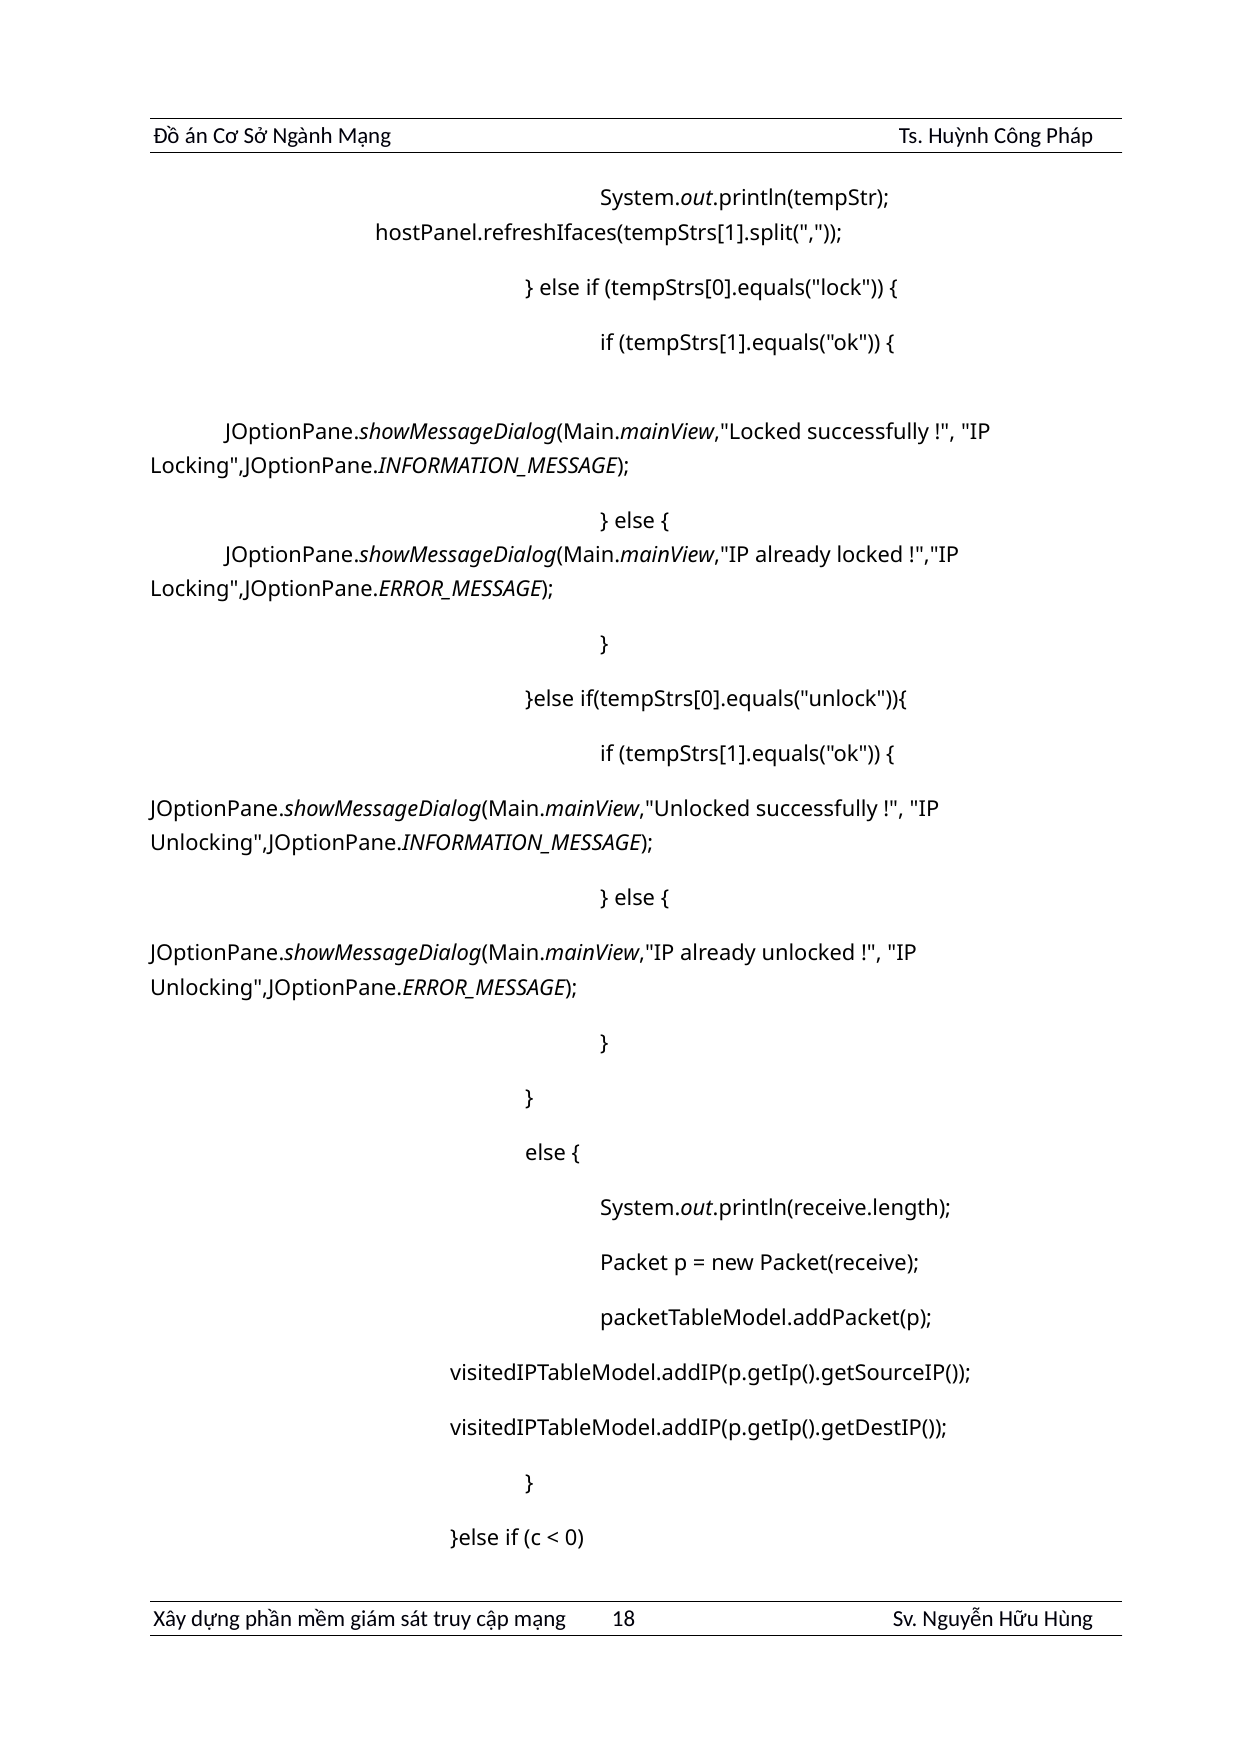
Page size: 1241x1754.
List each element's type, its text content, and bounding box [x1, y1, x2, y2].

text } [150, 1082, 1122, 1111]
text JOptionPane.showMessageDialog(Main.mainView,"IP already unlocked !", "IP Unlocking",JOptionPane.ERROR_MESSAGE); [150, 937, 1122, 1001]
text } [150, 628, 1122, 658]
text JOptionPane.showMessageDialog(Main.mainView,"Unlocked successfully !", "IP Unlocking",JOptionPane.INFORMATION_MESSAGE); [150, 793, 1122, 857]
text } [150, 1467, 1122, 1496]
text } else if (tempStrs[0].equals("lock")) { [150, 272, 1122, 301]
text } else { [150, 882, 1122, 912]
text }else if (c < 0) [150, 1522, 1122, 1551]
text if (tempStrs[1].equals("ok")) { [150, 738, 1122, 768]
text visitedIPTableModel.addIP(p.getIp().getDestIP()); [150, 1412, 1122, 1441]
text Packet p = new Packet(receive); [150, 1247, 1122, 1276]
text JOptionPane.showMessageDialog(Main.mainView,"Locked successfully !", "IP Locking",JOptionPane.INFORMATION_MESSAGE); [150, 382, 1122, 480]
text packetTableModel.addPacket(p); [150, 1302, 1122, 1331]
text System.out.println(receive.length); [150, 1192, 1122, 1221]
text }else if(tempStrs[0].equals("unlock")){ [150, 683, 1122, 713]
text } [150, 1027, 1122, 1056]
text } else { JOptionPane.showMessageDialog(Main.mainView,"IP already locked !","IP Locking",JOptionPane.ERROR_MESSAGE); [150, 505, 1122, 603]
text System.out.println(tempStr); hostPanel.refreshIfaces(tempStrs[1].split(",")); [150, 182, 1122, 246]
text if (tempStrs[1].equals("ok")) { [150, 327, 1122, 356]
text visitedIPTableModel.addIP(p.getIp().getSourceIP()); [150, 1357, 1122, 1386]
text else { [150, 1137, 1122, 1166]
